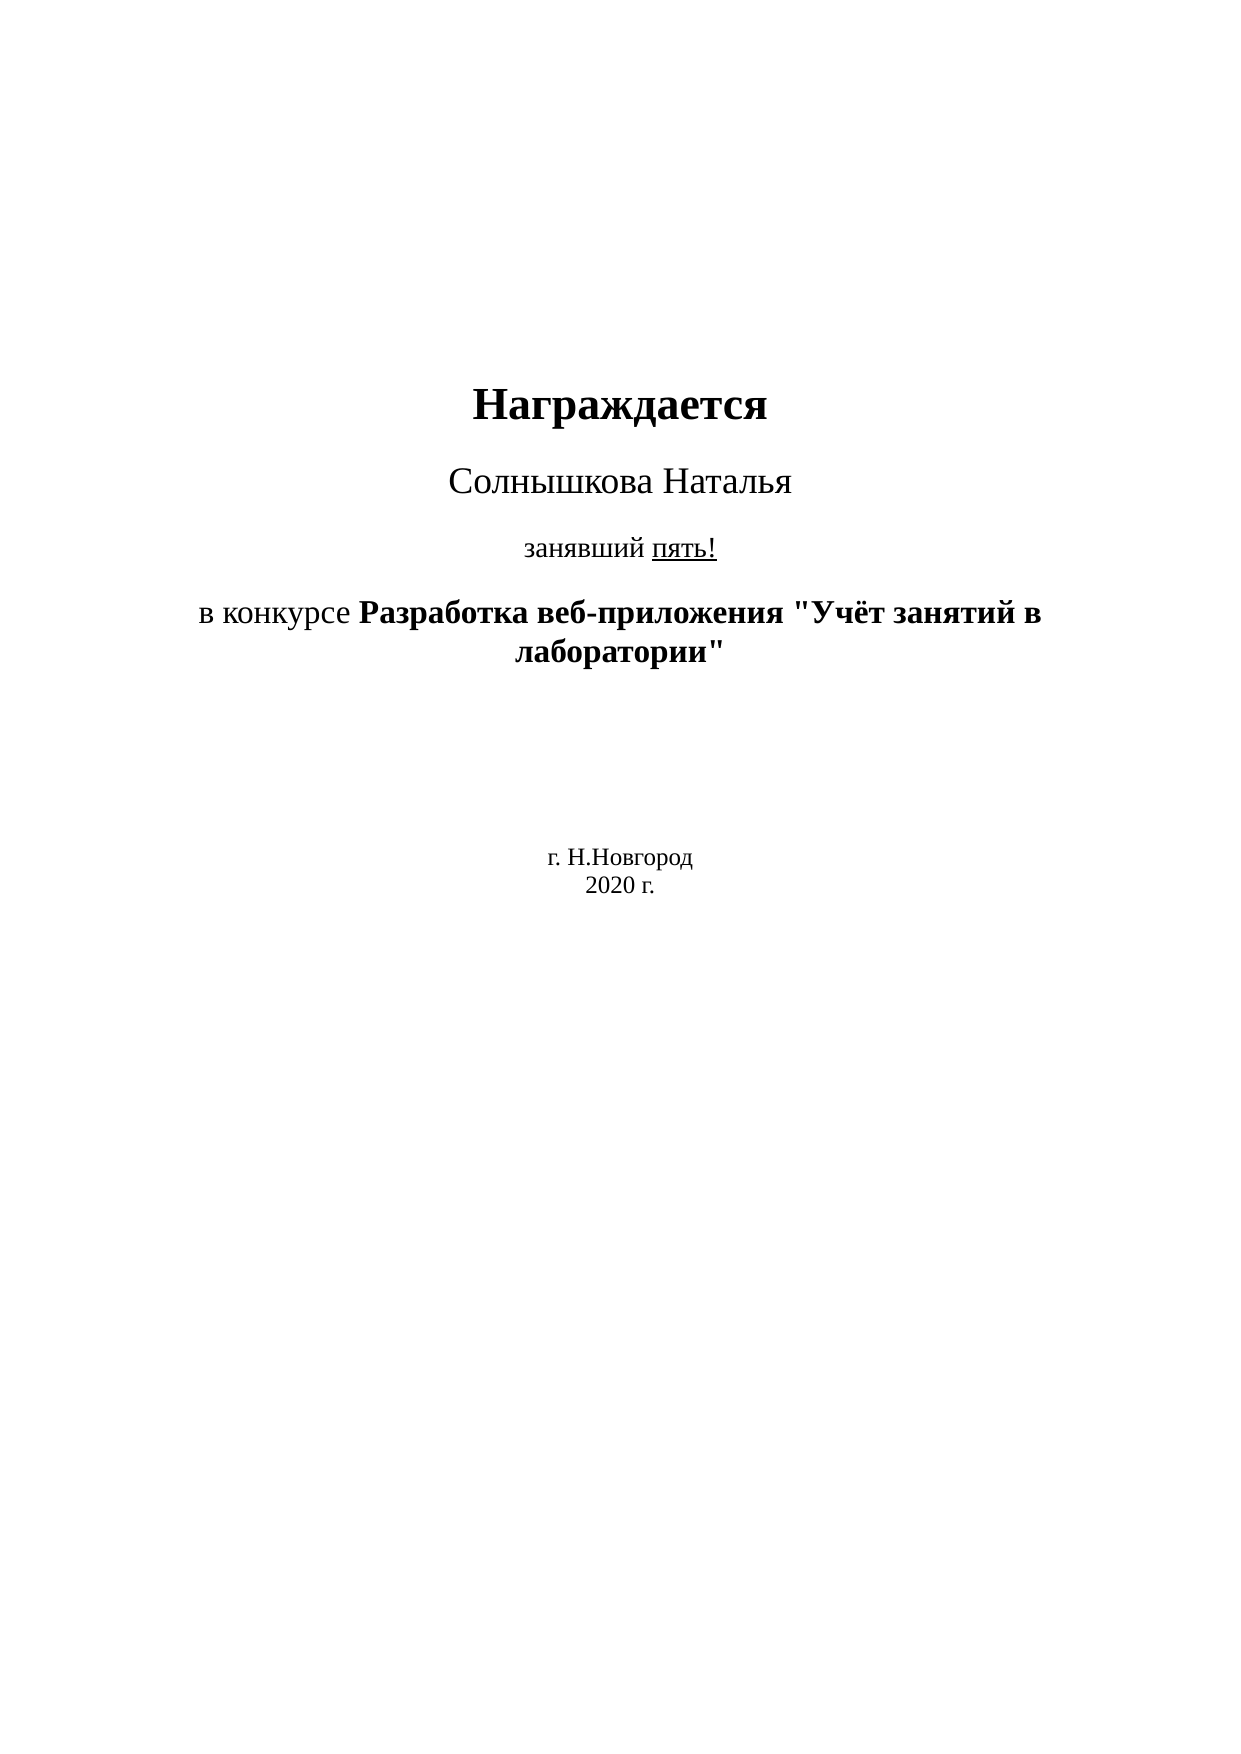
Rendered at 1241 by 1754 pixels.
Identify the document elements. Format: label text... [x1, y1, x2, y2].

text 2020 г. [118, 870, 1122, 899]
text в конкурсе Разработка веб-приложения "Учёт занятий в лаборатории" [118, 592, 1122, 669]
text Солнышкова Наталья [118, 458, 1122, 501]
text Награждается [118, 377, 1122, 429]
text занявший пять! [118, 530, 1122, 564]
text г. Н.Новгород [118, 842, 1122, 870]
